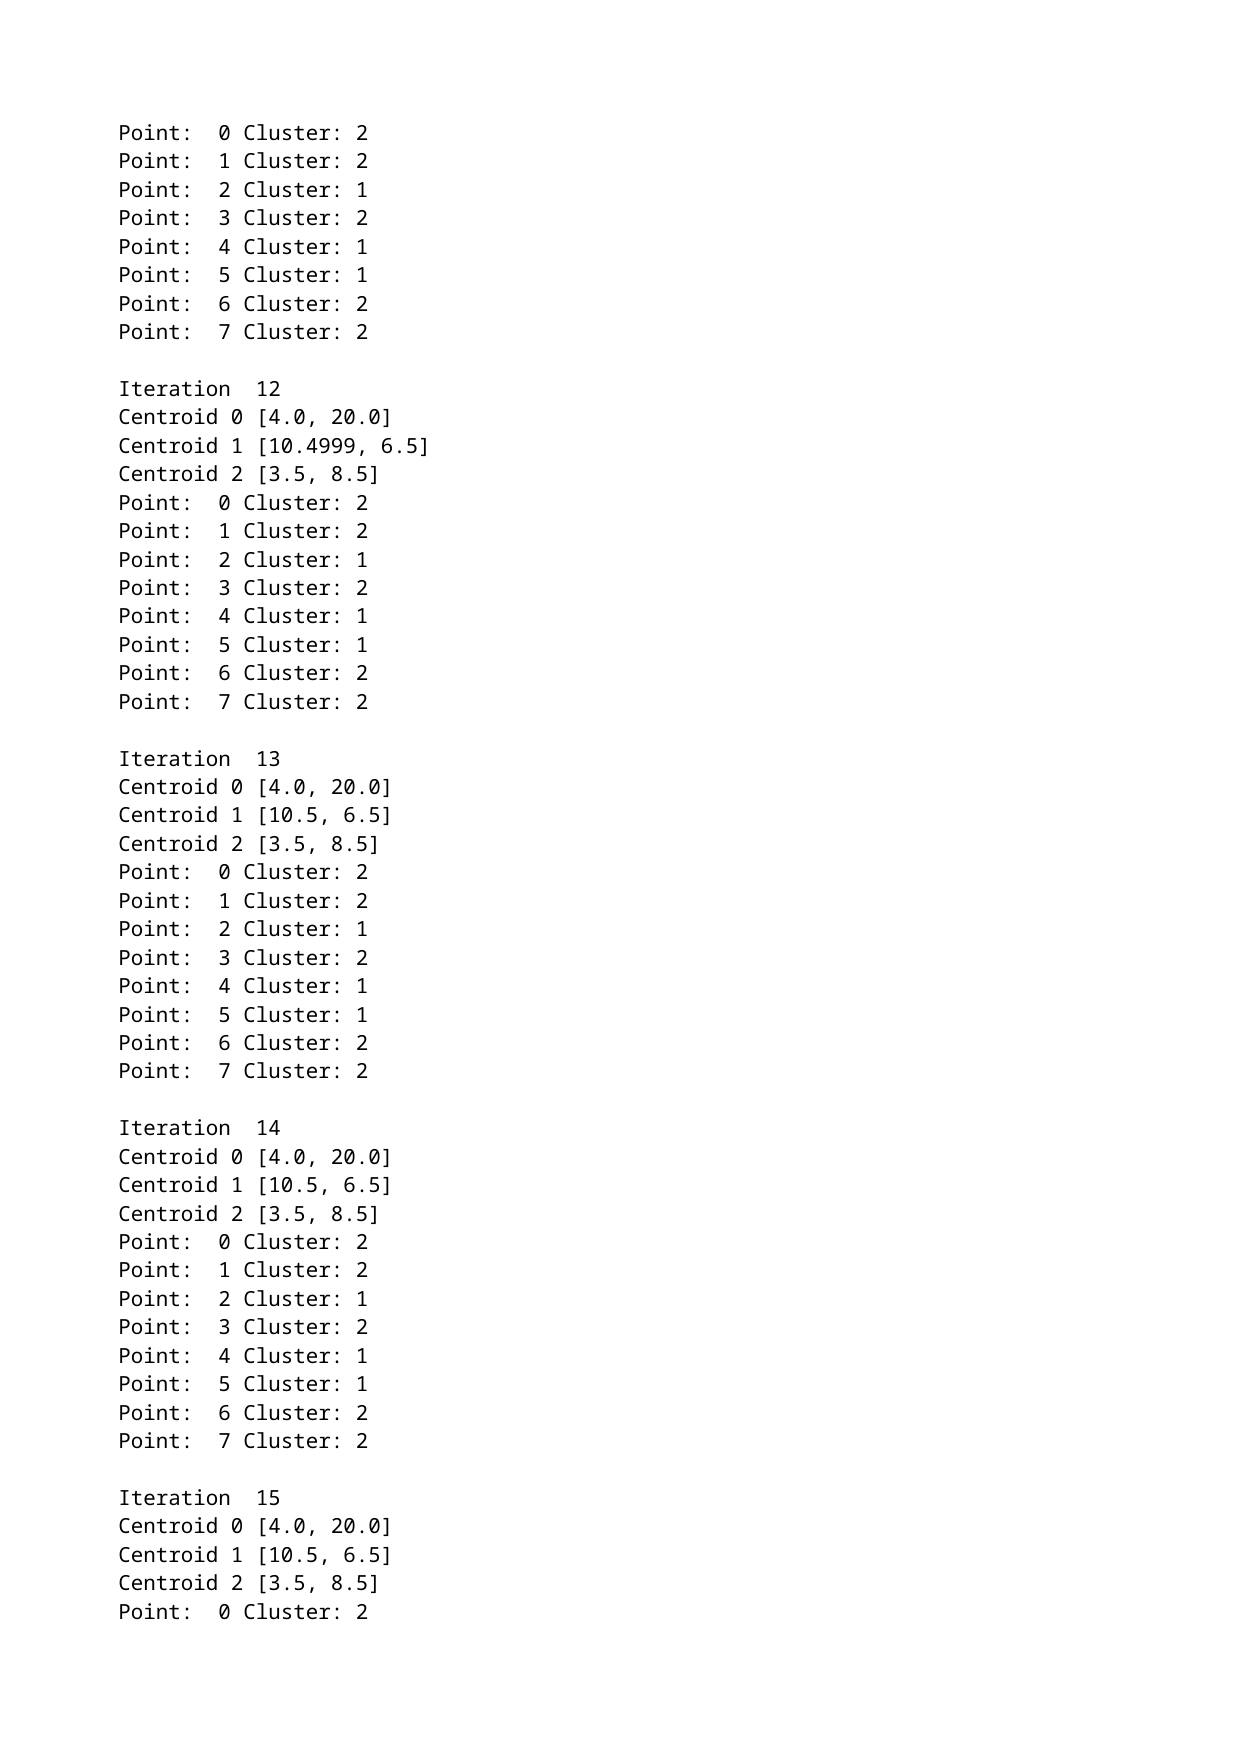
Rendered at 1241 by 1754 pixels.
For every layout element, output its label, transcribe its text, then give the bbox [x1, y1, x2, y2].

text Point: 3 Cluster: 2 [118, 943, 1122, 971]
text Point: 2 Cluster: 1 [118, 175, 1122, 203]
text Centroid 1 [10.5, 6.5] [118, 1540, 1122, 1568]
text Iteration 13 [118, 744, 1122, 772]
text Point: 6 Cluster: 2 [118, 1028, 1122, 1057]
text Point: 5 Cluster: 1 [118, 1000, 1122, 1028]
text Point: 2 Cluster: 1 [118, 914, 1122, 943]
text Point: 6 Cluster: 2 [118, 658, 1122, 687]
text Centroid 0 [4.0, 20.0] [118, 1512, 1122, 1540]
text Point: 7 Cluster: 2 [118, 1426, 1122, 1455]
text Iteration 15 [118, 1483, 1122, 1512]
text Point: 1 Cluster: 2 [118, 1256, 1122, 1284]
text Centroid 2 [3.5, 8.5] [118, 459, 1122, 488]
text Point: 7 Cluster: 2 [118, 1057, 1122, 1085]
text Point: 0 Cluster: 2 [118, 1597, 1122, 1625]
text Point: 6 Cluster: 2 [118, 1398, 1122, 1426]
text Centroid 2 [3.5, 8.5] [118, 1568, 1122, 1597]
text Centroid 2 [3.5, 8.5] [118, 829, 1122, 857]
text Centroid 0 [4.0, 20.0] [118, 402, 1122, 431]
text Point: 4 Cluster: 1 [118, 602, 1122, 630]
text Point: 2 Cluster: 1 [118, 1284, 1122, 1312]
text Point: 3 Cluster: 2 [118, 573, 1122, 602]
text Iteration 12 [118, 374, 1122, 402]
text Point: 0 Cluster: 2 [118, 857, 1122, 886]
text Point: 7 Cluster: 2 [118, 687, 1122, 715]
text Centroid 1 [10.5, 6.5] [118, 1170, 1122, 1199]
text Centroid 0 [4.0, 20.0] [118, 1142, 1122, 1170]
text Point: 0 Cluster: 2 [118, 488, 1122, 516]
text Point: 7 Cluster: 2 [118, 317, 1122, 346]
text Point: 4 Cluster: 1 [118, 1341, 1122, 1369]
text Point: 5 Cluster: 1 [118, 630, 1122, 658]
text Point: 5 Cluster: 1 [118, 1369, 1122, 1398]
text Point: 5 Cluster: 1 [118, 260, 1122, 289]
text Point: 1 Cluster: 2 [118, 886, 1122, 914]
text Point: 3 Cluster: 2 [118, 1312, 1122, 1341]
text Point: 1 Cluster: 2 [118, 516, 1122, 545]
text Point: 2 Cluster: 1 [118, 545, 1122, 573]
text Point: 3 Cluster: 2 [118, 203, 1122, 232]
text Centroid 2 [3.5, 8.5] [118, 1199, 1122, 1227]
text Point: 0 Cluster: 2 [118, 118, 1122, 147]
text Iteration 14 [118, 1113, 1122, 1142]
text Point: 4 Cluster: 1 [118, 971, 1122, 1000]
text Point: 0 Cluster: 2 [118, 1227, 1122, 1256]
text Centroid 0 [4.0, 20.0] [118, 772, 1122, 801]
text Point: 1 Cluster: 2 [118, 147, 1122, 175]
text Centroid 1 [10.5, 6.5] [118, 801, 1122, 829]
text Centroid 1 [10.4999, 6.5] [118, 431, 1122, 459]
text Point: 6 Cluster: 2 [118, 289, 1122, 317]
text Point: 4 Cluster: 1 [118, 232, 1122, 260]
